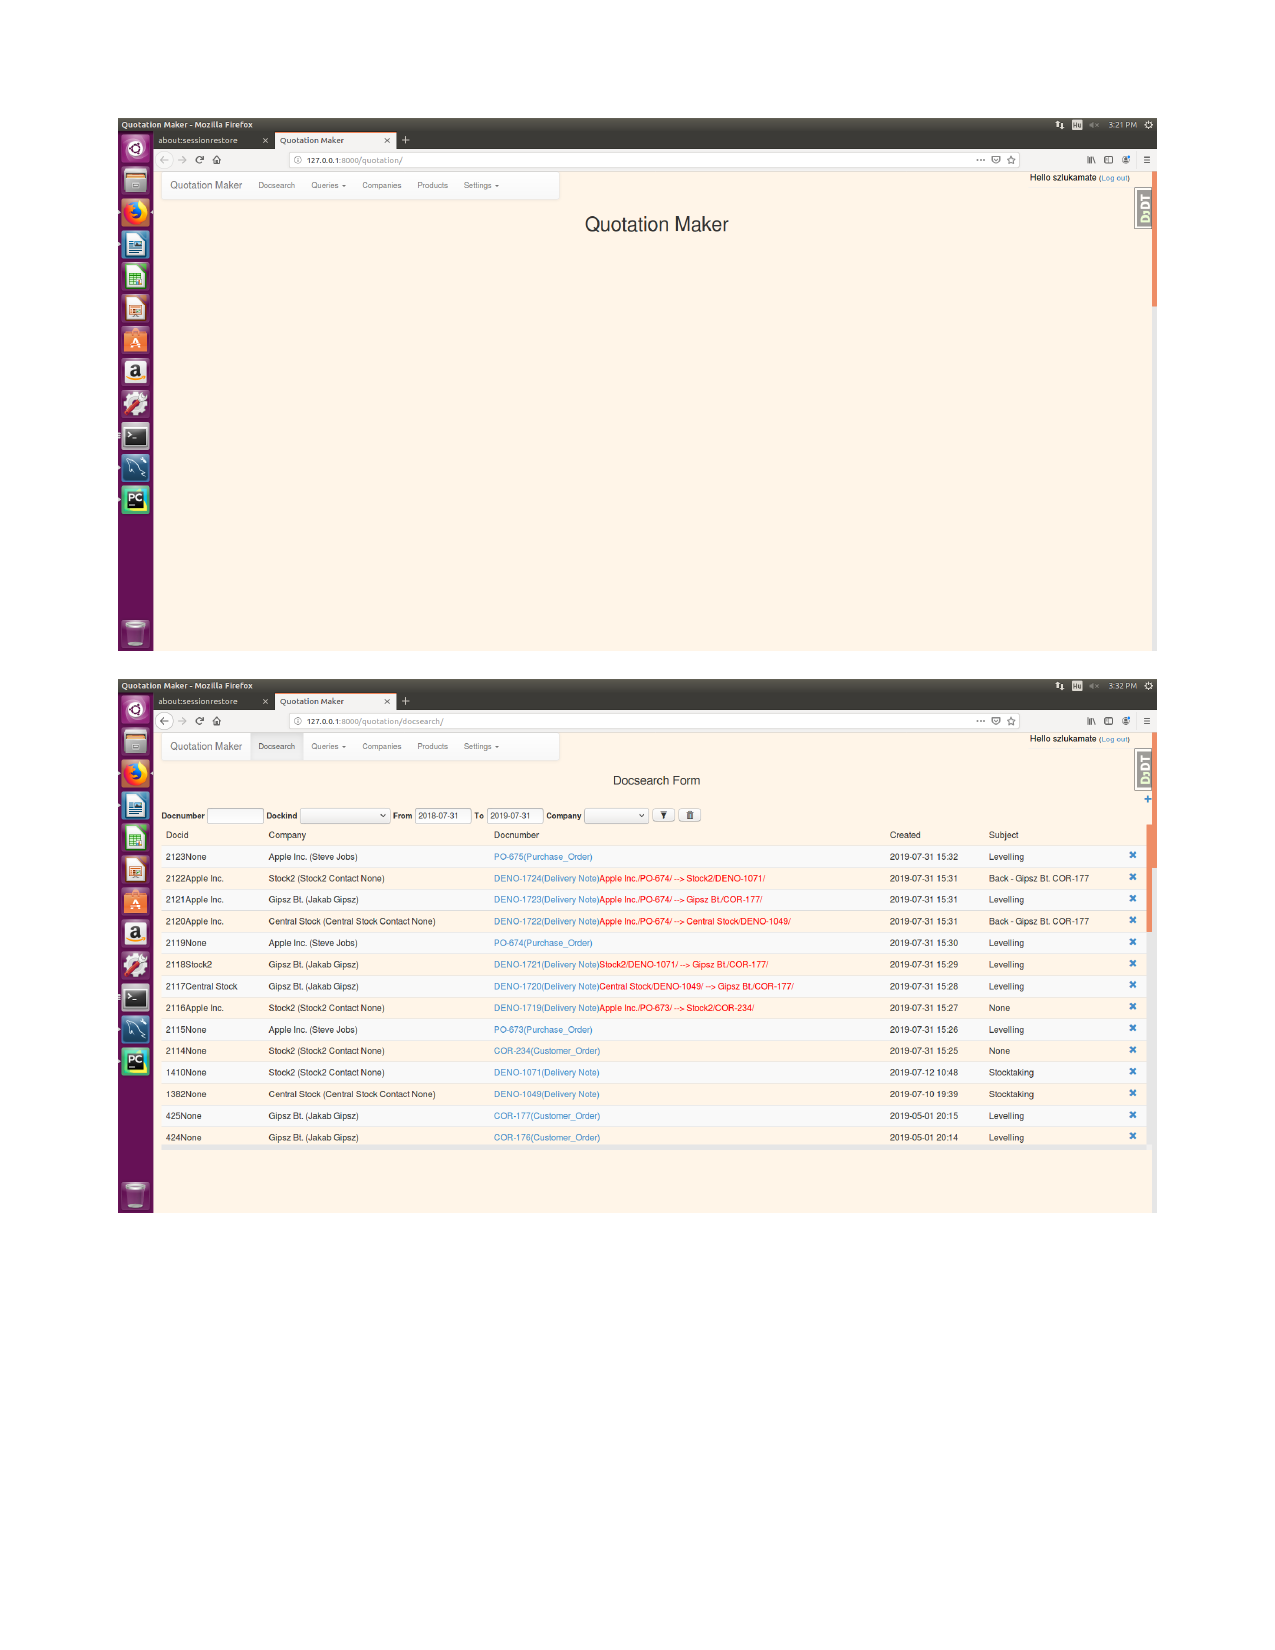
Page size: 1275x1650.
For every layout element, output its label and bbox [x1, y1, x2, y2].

picture [118, 118, 1157, 651]
picture [118, 679, 1157, 1213]
